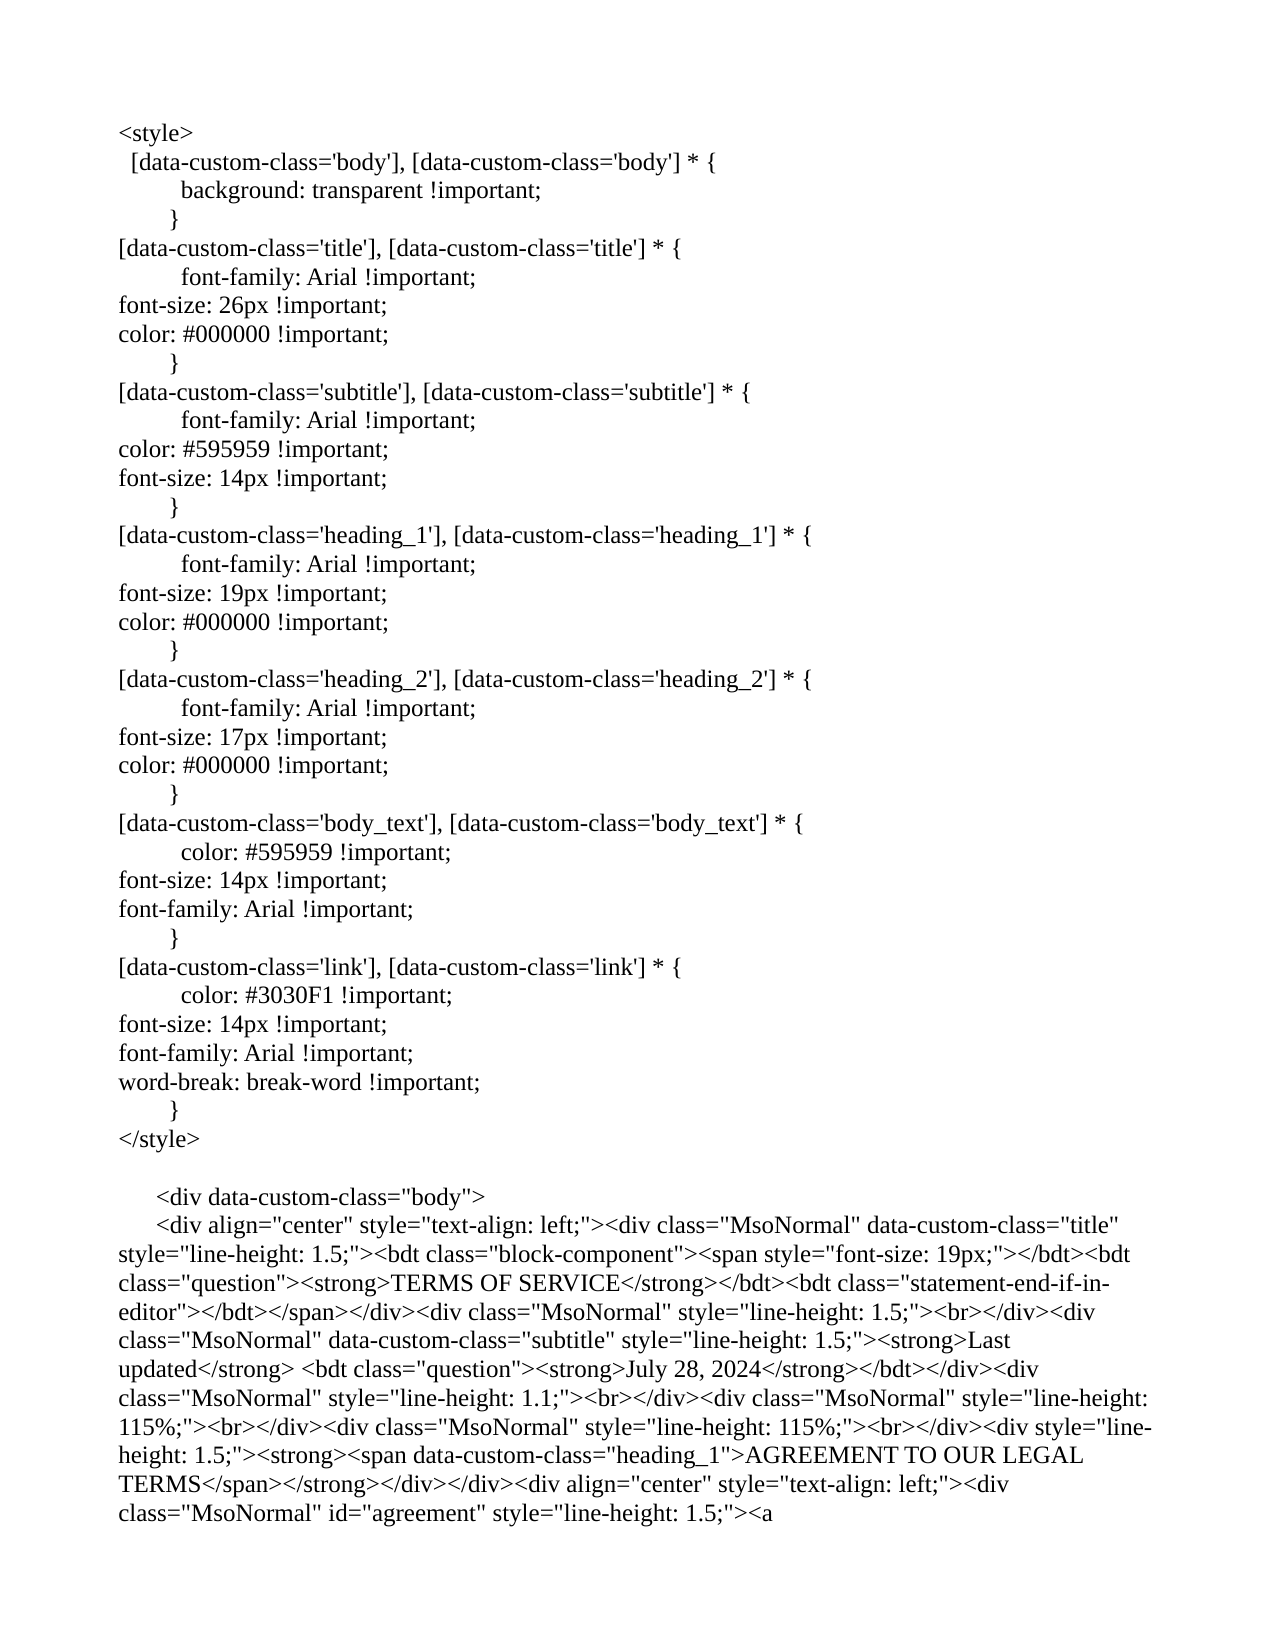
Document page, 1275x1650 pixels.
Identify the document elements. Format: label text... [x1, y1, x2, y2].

text color: #595959 !important; [118, 837, 1157, 866]
text [data-custom-class='body_text'], [data-custom-class='body_text'] * { [118, 808, 1157, 837]
text color: #000000 !important; [118, 607, 1157, 636]
text font-family: Arial !important; [118, 262, 1157, 291]
text [data-custom-class='link'], [data-custom-class='link'] * { [118, 952, 1157, 981]
text } [118, 1096, 1157, 1124]
text } [118, 636, 1157, 664]
text [data-custom-class='body'], [data-custom-class='body'] * { [118, 147, 1157, 176]
text } [118, 779, 1157, 808]
text color: #000000 !important; [118, 319, 1157, 348]
text font-family: Arial !important; [118, 894, 1157, 923]
text } [118, 204, 1157, 233]
text color: #000000 !important; [118, 751, 1157, 779]
text background: transparent !important; [118, 176, 1157, 204]
text font-size: 19px !important; [118, 578, 1157, 607]
text word-break: break-word !important; [118, 1067, 1157, 1096]
text font-size: 14px !important; [118, 1009, 1157, 1038]
text <div data-custom-class="body"> [118, 1182, 1157, 1211]
text </style> [118, 1124, 1157, 1153]
text color: #595959 !important; [118, 434, 1157, 463]
text font-size: 14px !important; [118, 866, 1157, 894]
text font-size: 14px !important; [118, 463, 1157, 492]
text font-family: Arial !important; [118, 549, 1157, 578]
text font-family: Arial !important; [118, 1038, 1157, 1067]
text font-family: Arial !important; [118, 406, 1157, 434]
text } [118, 348, 1157, 377]
text font-size: 26px !important; [118, 291, 1157, 319]
text [data-custom-class='heading_1'], [data-custom-class='heading_1'] * { [118, 521, 1157, 549]
text [data-custom-class='subtitle'], [data-custom-class='subtitle'] * { [118, 377, 1157, 406]
text <div align="center" style="text-align: left;"><div class="MsoNormal" data-custom-class="title" style="line-height: 1.5;"><bdt class="block-component"><span style="font-size: 19px;"></bdt><bdt class="question"><strong>TERMS OF SERVICE</strong></bdt><bdt class="statement-end-if-in-editor"></bdt></span></div><div class="MsoNormal" style="line-height: 1.5;"><br></div><div class="MsoNormal" data-custom-class="subtitle" style="line-height: 1.5;"><strong>Last updated</strong> <bdt class="question"><strong>July 28, 2024</strong></bdt></div><div class="MsoNormal" style="line-height: 1.1;"><br></div><div class="MsoNormal" style="line-height: 115%;"><br></div><div class="MsoNormal" style="line-height: 115%;"><br></div><div style="line-height: 1.5;"><strong><span data-custom-class="heading_1">AGREEMENT TO OUR LEGAL TERMS</span></strong></div></div><div align="center" style="text-align: left;"><div class="MsoNormal" id="agreement" style="line-height: 1.5;"><a [118, 1211, 1157, 1527]
text } [118, 492, 1157, 521]
text <style> [118, 118, 1157, 147]
text font-family: Arial !important; [118, 693, 1157, 722]
text } [118, 923, 1157, 952]
text color: #3030F1 !important; [118, 981, 1157, 1009]
text [data-custom-class='heading_2'], [data-custom-class='heading_2'] * { [118, 664, 1157, 693]
text font-size: 17px !important; [118, 722, 1157, 751]
text [data-custom-class='title'], [data-custom-class='title'] * { [118, 233, 1157, 262]
